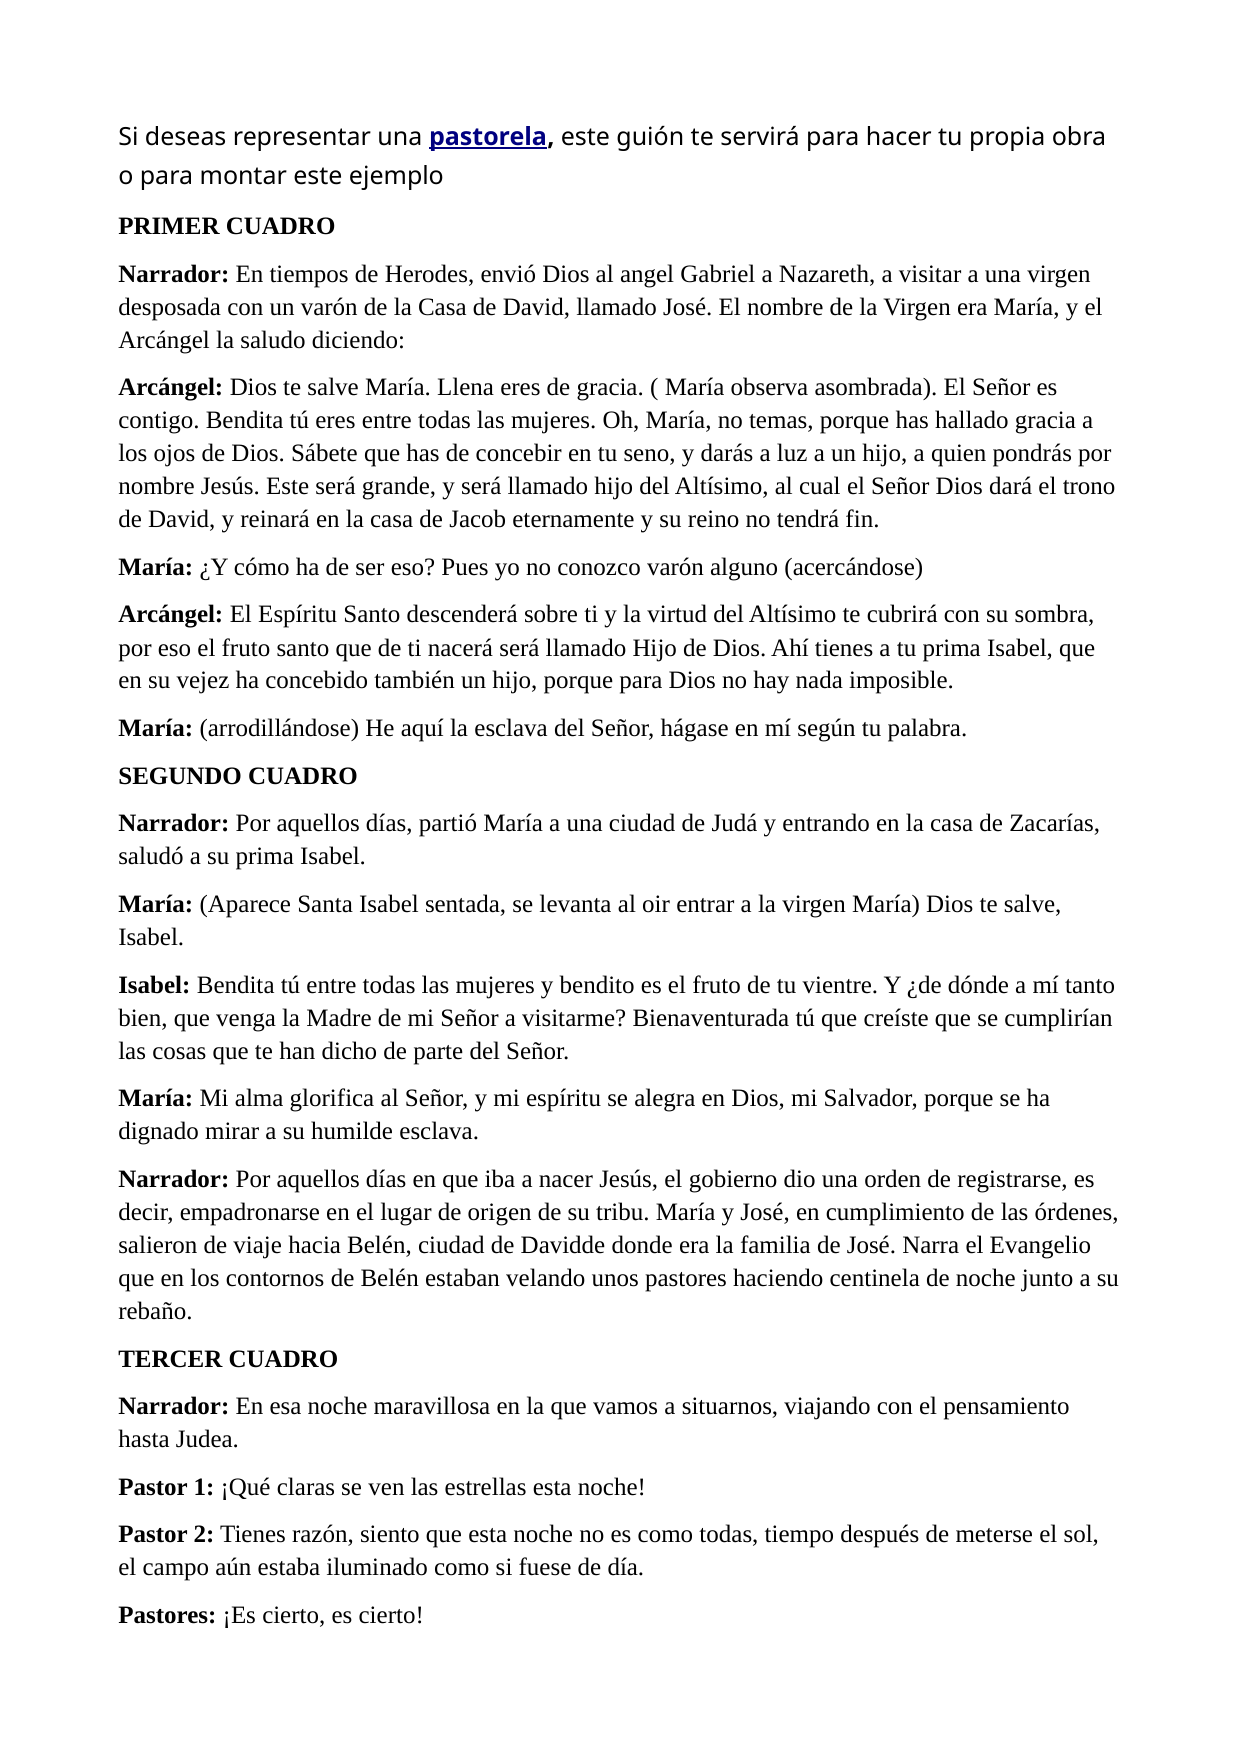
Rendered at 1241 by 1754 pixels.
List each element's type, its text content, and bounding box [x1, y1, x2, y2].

text María: (arrodillándose) He aquí la esclava del Señor, hágase en mí según tu palabra. [118, 713, 1122, 742]
text Narrador: En tiempos de Herodes, envió Dios al angel Gabriel a Nazareth, a visitar a una virgen desposada con un varón de la Casa de David, llamado José. El nombre de la Virgen era María, y el Arcángel la saludo diciendo: [118, 259, 1122, 353]
text PRIMER CUADRO [118, 211, 1122, 240]
text SEGUNDO CUADRO [118, 761, 1122, 789]
text Isabel: Bendita tú entre todas las mujeres y bendito es el fruto de tu vientre. Y ¿de dónde a mí tanto bien, que venga la Madre de mi Señor a visitarme? Bienaventurada tú que creíste que se cumplirían las cosas que te han dicho de parte del Señor. [118, 970, 1122, 1064]
text Pastor 1: ¡Qué claras se ven las estrellas esta noche! [118, 1472, 1122, 1501]
text Narrador: Por aquellos días, partió María a una ciudad de Judá y entrando en la casa de Zacarías, saludó a su prima Isabel. [118, 808, 1122, 870]
text Narrador: Por aquellos días en que iba a nacer Jesús, el gobierno dio una orden de registrarse, es decir, empadronarse en el lugar de origen de su tribu. María y José, en cumplimiento de las órdenes, salieron de viaje hacia Belén, ciudad de Davidde donde era la familia de José. Narra el Evangelio que en los contornos de Belén estaban velando unos pastores haciendo centinela de noche junto a su rebaño. [118, 1164, 1122, 1325]
text María: ¿Y cómo ha de ser eso? Pues yo no conozco varón alguno (acercándose) [118, 552, 1122, 581]
text Narrador: En esa noche maravillosa en la que vamos a situarnos, viajando con el pensamiento hasta Judea. [118, 1391, 1122, 1453]
text María: Mi alma glorifica al Señor, y mi espíritu se alegra en Dios, mi Salvador, porque se ha dignado mirar a su humilde esclava. [118, 1083, 1122, 1145]
text María: (Aparece Santa Isabel sentada, se levanta al oir entrar a la virgen María) Dios te salve, Isabel. [118, 889, 1122, 951]
text Pastores: ¡Es cierto, es cierto! [118, 1600, 1122, 1629]
text Arcángel: El Espíritu Santo descenderá sobre ti y la virtud del Altísimo te cubrirá con su sombra, por eso el fruto santo que de ti nacerá será llamado Hijo de Dios. Ahí tienes a tu prima Isabel, que en su vejez ha concebido también un hijo, porque para Dios no hay nada imposible. [118, 599, 1122, 694]
text Si deseas representar una pastorela, este guión te servirá para hacer tu propia obra o para montar este ejemplo [118, 118, 1122, 191]
text Pastor 2: Tienes razón, siento que esta noche no es como todas, tiempo después de meterse el sol, el campo aún estaba iluminado como si fuese de día. [118, 1519, 1122, 1581]
text TERCER CUADRO [118, 1344, 1122, 1372]
text Arcángel: Dios te salve María. Llena eres de gracia. ( María observa asombrada). El Señor es contigo. Bendita tú eres entre todas las mujeres. Oh, María, no temas, porque has hallado gracia a los ojos de Dios. Sábete que has de concebir en tu seno, y darás a luz a un hijo, a quien pondrás por nombre Jesús. Este será grande, y será llamado hijo del Altísimo, al cual el Señor Dios dará el trono de David, y reinará en la casa de Jacob eternamente y su reino no tendrá fin. [118, 372, 1122, 533]
